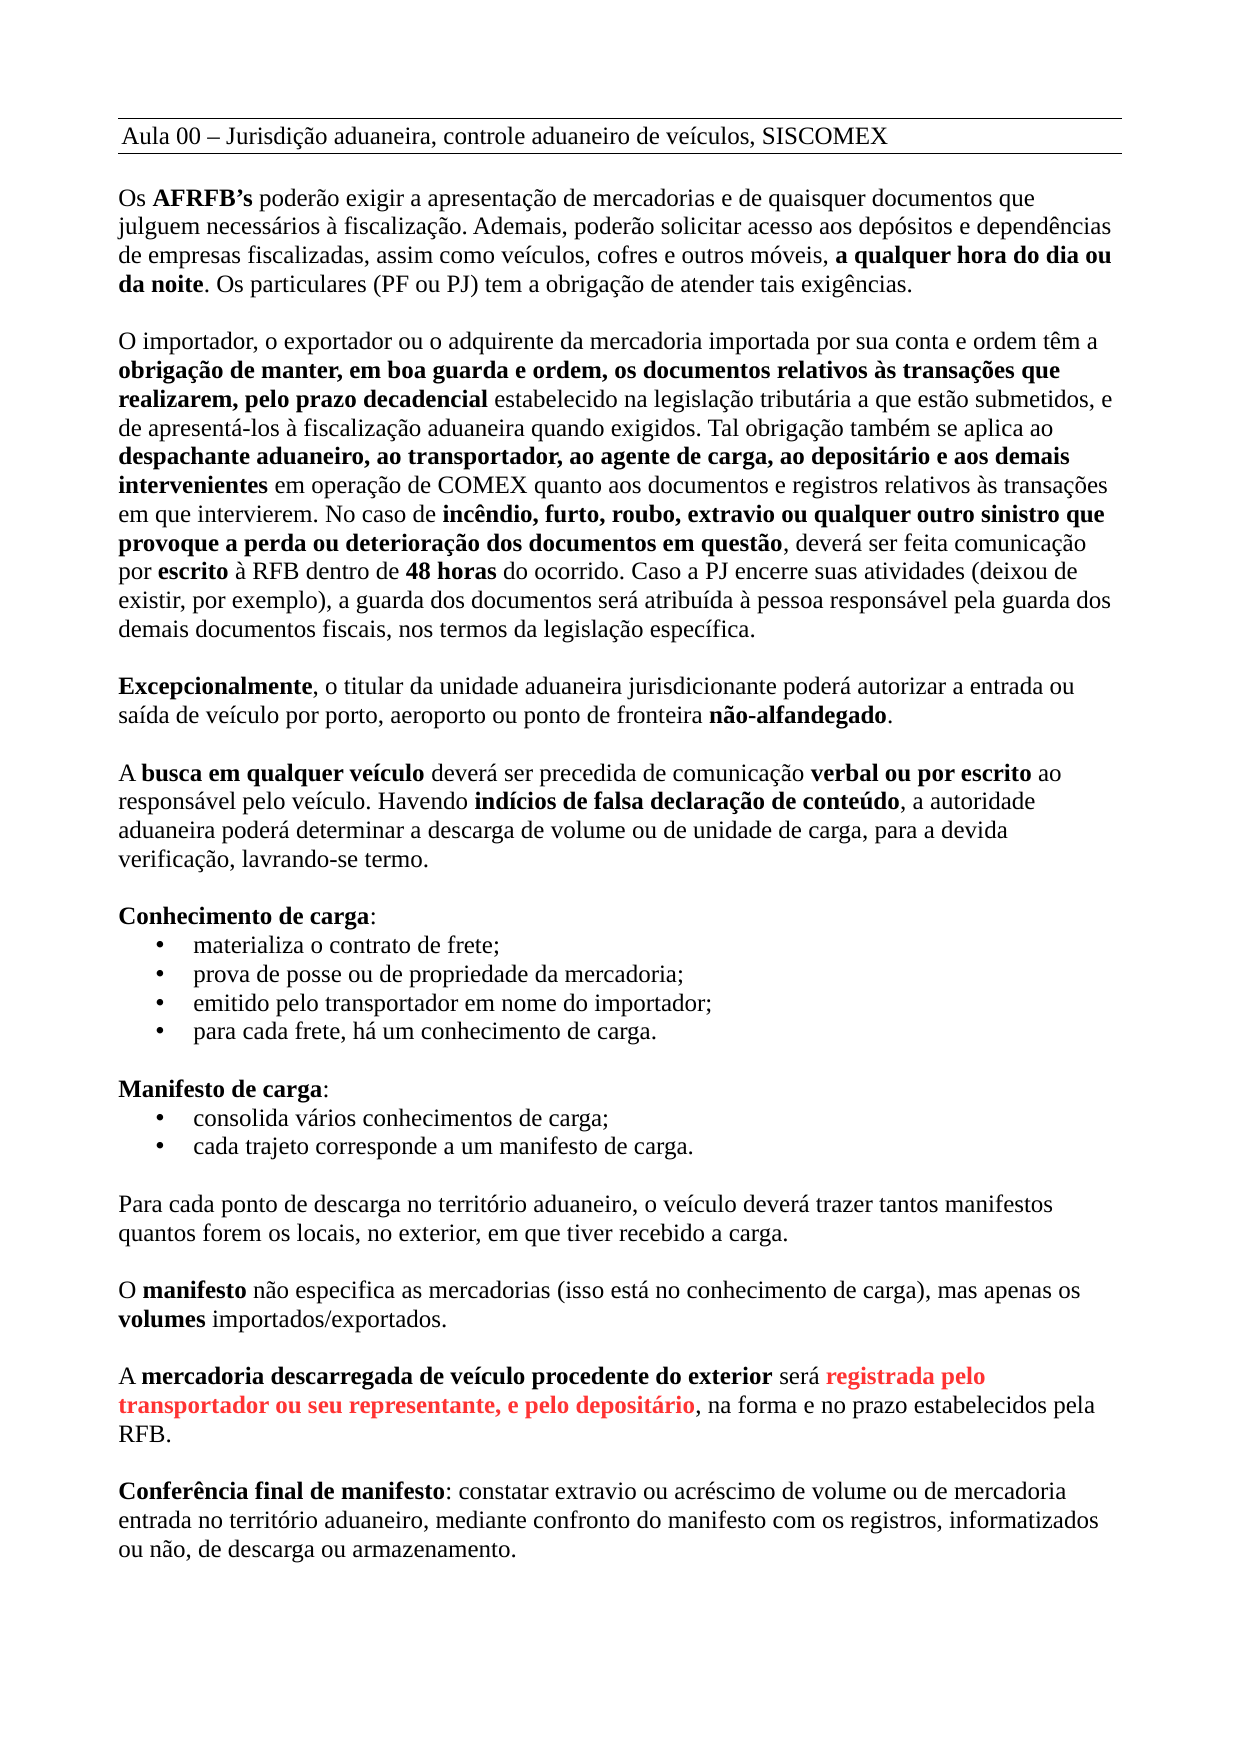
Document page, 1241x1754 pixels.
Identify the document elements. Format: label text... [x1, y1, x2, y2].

list consolida vários conhecimentos de carga; [156, 1103, 1122, 1131]
text A busca em qualquer veículo deverá ser precedida de comunicação verbal ou por escrito ao responsável pelo veículo. Havendo indícios de falsa declaração de conteúdo, a autoridade aduaneira poderá determinar a descarga de volume ou de unidade de carga, para a devida verificação, lavrando-se termo. [118, 758, 1122, 873]
text Manifesto de carga: [118, 1074, 1122, 1103]
list materializa o contrato de frete; [156, 930, 1122, 959]
text Excepcionalmente, o titular da unidade aduaneira jurisdicionante poderá autorizar a entrada ou saída de veículo por porto, aeroporto ou ponto de fronteira não-alfandegado. [118, 671, 1122, 729]
text Conhecimento de carga: [118, 901, 1122, 930]
text Para cada ponto de descarga no território aduaneiro, o veículo deverá trazer tantos manifestos quantos forem os locais, no exterior, em que tiver recebido a carga. [118, 1189, 1122, 1246]
list emitido pelo transportador em nome do importador; [156, 988, 1122, 1016]
text Conferência final de manifesto: constatar extravio ou acréscimo de volume ou de mercadoria entrada no território aduaneiro, mediante confronto do manifesto com os registros, informatizados ou não, de descarga ou armazenamento. [118, 1476, 1122, 1563]
text O importador, o exportador ou o adquirente da mercadoria importada por sua conta e ordem têm a obrigação de manter, em boa guarda e ordem, os documentos relativos às transações que realizarem, pelo prazo decadencial estabelecido na legislação tributária a que estão submetidos, e de apresentá-los à fiscalização aduaneira quando exigidos. Tal obrigação também se aplica ao despachante aduaneiro, ao transportador, ao agente de carga, ao depositário e aos demais intervenientes em operação de COMEX quanto aos documentos e registros relativos às transações em que intervierem. No caso de incêndio, furto, roubo, extravio ou qualquer outro sinistro que provoque a perda ou deterioração dos documentos em questão, deverá ser feita comunicação por escrito à RFB dentro de 48 horas do ocorrido. Caso a PJ encerre suas atividades (deixou de existir, por exemplo), a guarda dos documentos será atribuída à pessoa responsável pela guarda dos demais documentos fiscais, nos termos da legislação específica. [118, 326, 1122, 643]
list prova de posse ou de propriedade da mercadoria; [156, 959, 1122, 988]
text O manifesto não especifica as mercadorias (isso está no conhecimento de carga), mas apenas os volumes importados/exportados. [118, 1275, 1122, 1333]
text Os AFRFB’s poderão exigir a apresentação de mercadorias e de quaisquer documentos que julguem necessários à fiscalização. Ademais, poderão solicitar acesso aos depósitos e dependências de empresas fiscalizadas, assim como veículos, cofres e outros móveis, a qualquer hora do dia ou da noite. Os particulares (PF ou PJ) tem a obrigação de atender tais exigências. [118, 183, 1122, 298]
text A mercadoria descarregada de veículo procedente do exterior será registrada pelo transportador ou seu representante, e pelo depositário, na forma e no prazo estabelecidos pela RFB. [118, 1361, 1122, 1448]
list cada trajeto corresponde a um manifesto de carga. [156, 1131, 1122, 1160]
list para cada frete, há um conhecimento de carga. [156, 1016, 1122, 1045]
